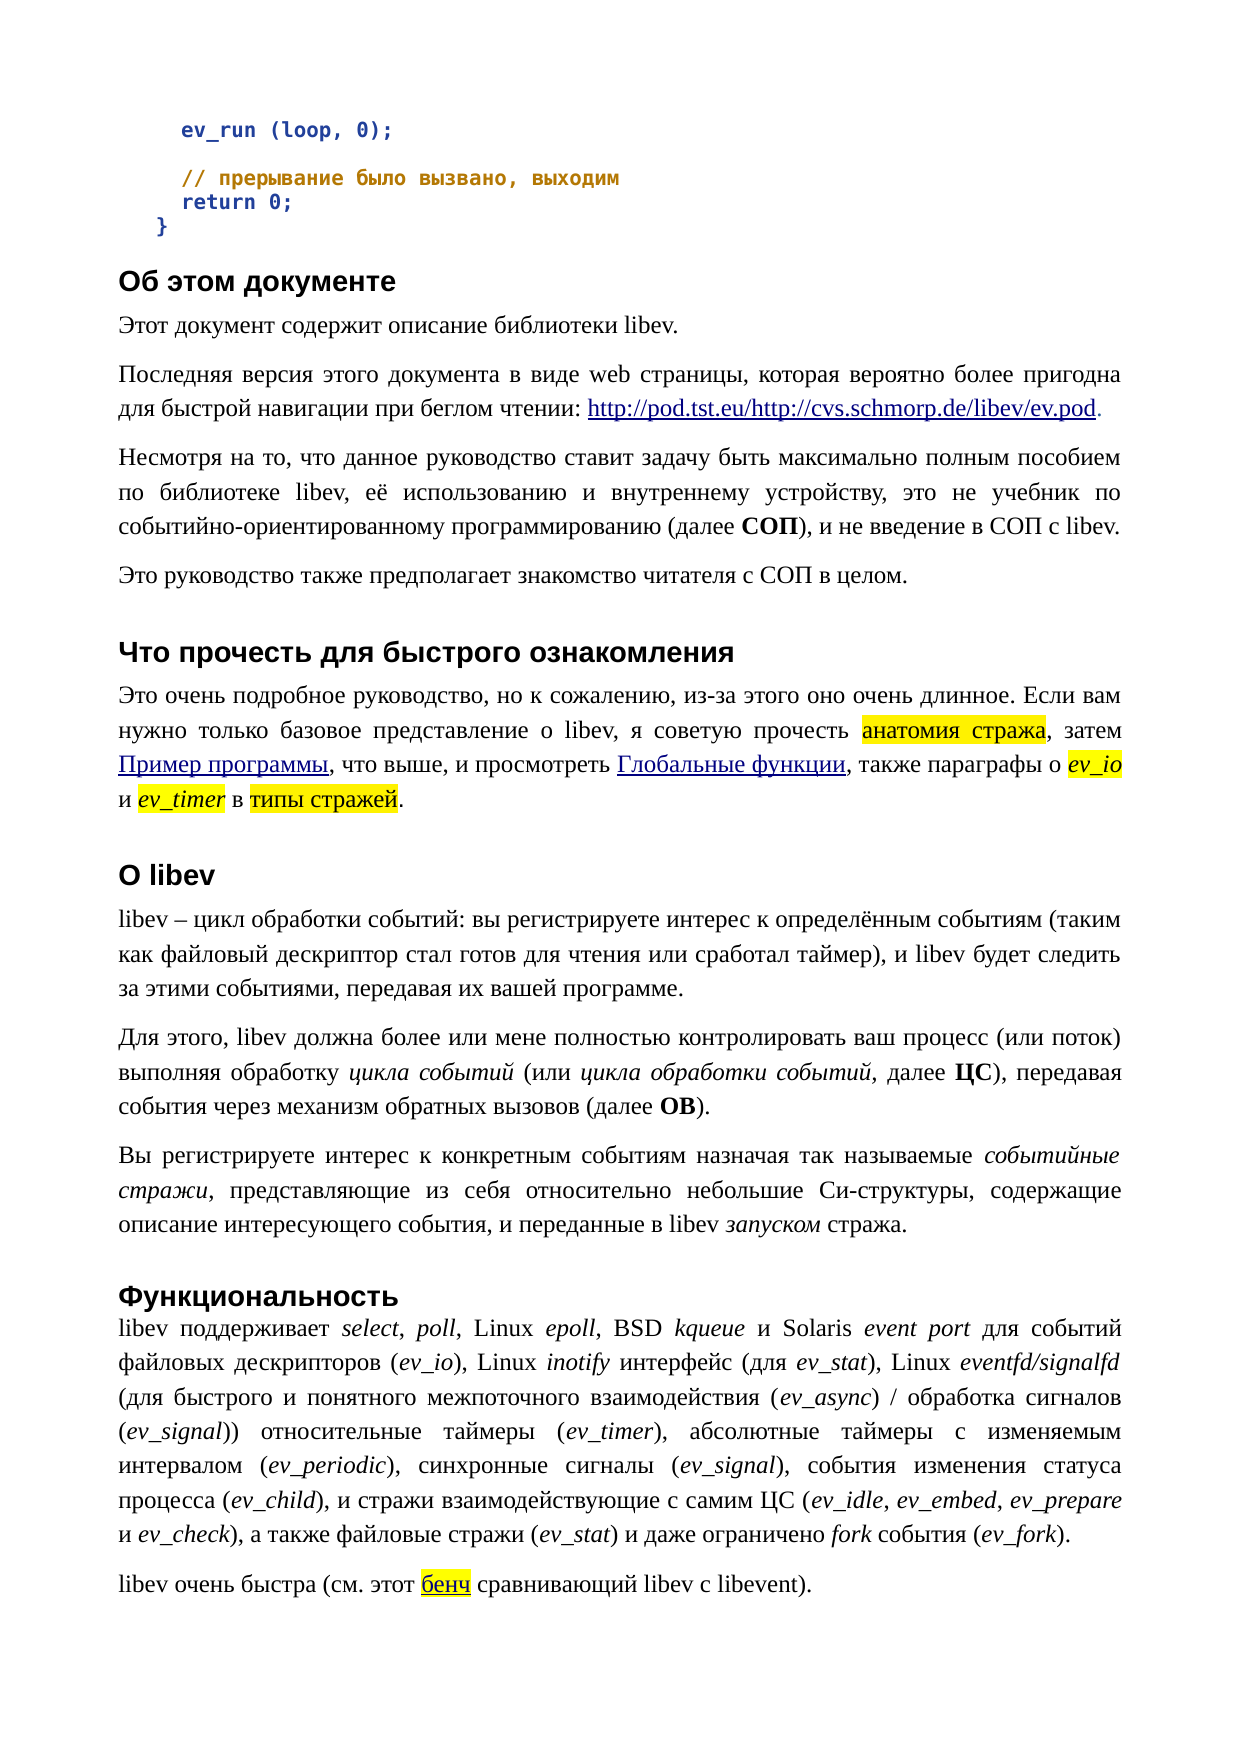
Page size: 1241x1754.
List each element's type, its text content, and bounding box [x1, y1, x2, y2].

subtitle Что прочесть для быстрого ознакомления [118, 634, 1122, 668]
text libev очень быстра (см. этот бенч сравнивающий libev c libevent). [118, 1569, 1122, 1597]
text return 0; [118, 190, 1122, 214]
text Несмотря на то, что данное руководство ставит задачу быть максимально полным пособием по библиотеке libev, её использованию и внутреннему устройству, это не учебник по событийно-ориентированному программированию (далее СОП), и не введение в СОП с libev. [118, 442, 1122, 540]
text Последняя версия этого документа в виде web страницы, которая вероятно более пригодна для быстрой навигации при беглом чтении: http://pod.tst.eu/http://cvs.schmorp.de/libev/ev.pod. [118, 359, 1122, 422]
text // прерывание было вызвано, выходим [118, 166, 1122, 190]
text Это очень подробное руководство, но к сожалению, из-за этого оно очень длинное. Если вам нужно только базовое представление о libev, я советую прочесть анатомия стража, затем Пример программы, что выше, и просмотреть Глобальные функции, также параграфы о ev_io и ev_timer в типы стражей. [118, 681, 1122, 813]
text Для этого, libev должна более или мене полностью контролировать ваш процесс (или поток) выполняя обработку цикла событий (или цикла обработки событий, далее ЦС), передавая события через механизм обратных вызовов (далее ОВ). [118, 1022, 1122, 1120]
subtitle Функциональность [118, 1279, 1122, 1313]
text } [118, 214, 1122, 239]
text Вы регистрируете интерес к конкретным событиям назначая так называемые событийные стражи, представляющие из себя относительно небольшие Си-структуры, содержащие описание интересующего события, и переданные в libev запуском стража. [118, 1140, 1122, 1238]
text libev – цикл обработки событий: вы регистрируете интерес к определённым событиям (таким как файловый дескриптор стал готов для чтения или сработал таймер), и libev будет следить за этими событиями, передавая их вашей программе. [118, 904, 1122, 1002]
subtitle О libev [118, 858, 1122, 892]
text Это руководство также предполагает знакомство читателя с СОП в целом. [118, 561, 1122, 589]
text ev_run (loop, 0); [118, 118, 1122, 142]
text Этот документ содержит описание библиотеки libev. [118, 310, 1122, 339]
text libev поддерживает select, poll, Linux epoll, BSD kqueue и Solaris event port для событий файловых дескрипторов (ev_io), Linux inotify интерфейс (для ev_stat), Linux eventfd/signalfd (для быстрого и понятного межпоточного взаимодействия (ev_async) / обработка сигналов (ev_signal)) относительные таймеры (ev_timer), абсолютные таймеры с изменяемым интервалом (ev_periodic), синхронные сигналы (ev_signal), события изменения статуса процесса (ev_child), и стражи взаимодействующие с самим ЦС (ev_idle, ev_embed, ev_prepare и ev_check), а также файловые стражи (ev_stat) и даже ограничено fork события (ev_fork). [118, 1313, 1122, 1548]
subtitle Об этом документе [118, 264, 1122, 297]
